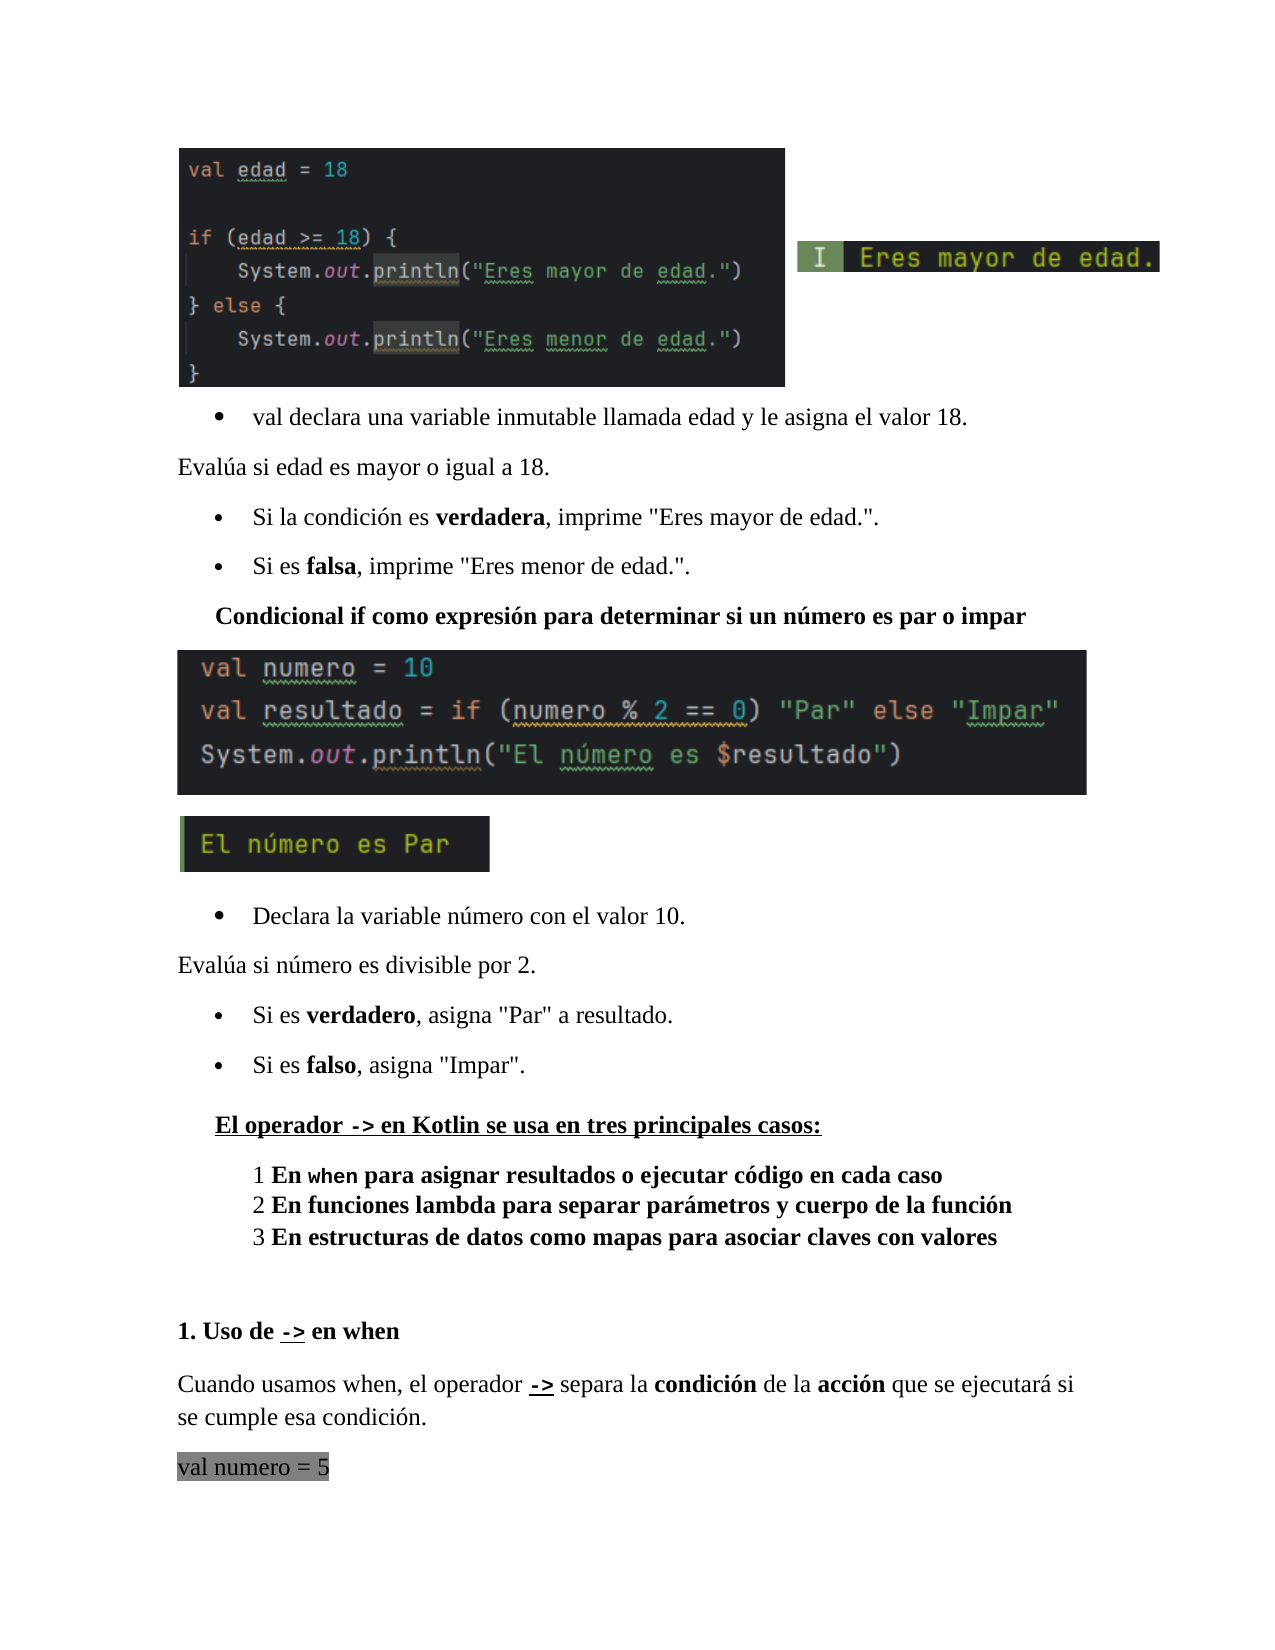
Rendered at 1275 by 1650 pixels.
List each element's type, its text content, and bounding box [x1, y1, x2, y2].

list val declara una variable inmutable llamada edad y le asigna el valor 18. [215, 402, 1098, 431]
text 1️. Uso de -> en when [177, 1313, 1098, 1347]
list Si la condición es verdadera, imprime "Eres mayor de edad.". [215, 502, 1098, 530]
list Si es falsa, imprime "Eres menor de edad.". [215, 551, 1098, 580]
text Condicional if como expresión para determinar si un número es par o impar [215, 601, 1098, 630]
text Evalúa si edad es mayor o igual a 18. [177, 452, 1098, 481]
text val numero = 5 [177, 1452, 1098, 1481]
text Cuando usamos when, el operador -> separa la condición de la acción que se ejecutará si se cumple esa condición. [177, 1369, 1098, 1431]
text El operador -> en Kotlin se usa en tres principales casos: [215, 1110, 1098, 1139]
list 1️ En when para asignar resultados o ejecutar código en cada caso 2️ En funciones lambda para separar parámetros y cuerpo de la función 3️ En estructuras de datos como mapas para asociar claves con valores [252, 1160, 1098, 1253]
text Evalúa si número es divisible por 2. [177, 950, 1098, 979]
list Declara la variable número con el valor 10. [215, 901, 1098, 929]
list Si es falso, asigna "Impar". [215, 1050, 1098, 1078]
list Si es verdadero, asigna "Par" a resultado. [215, 1000, 1098, 1029]
